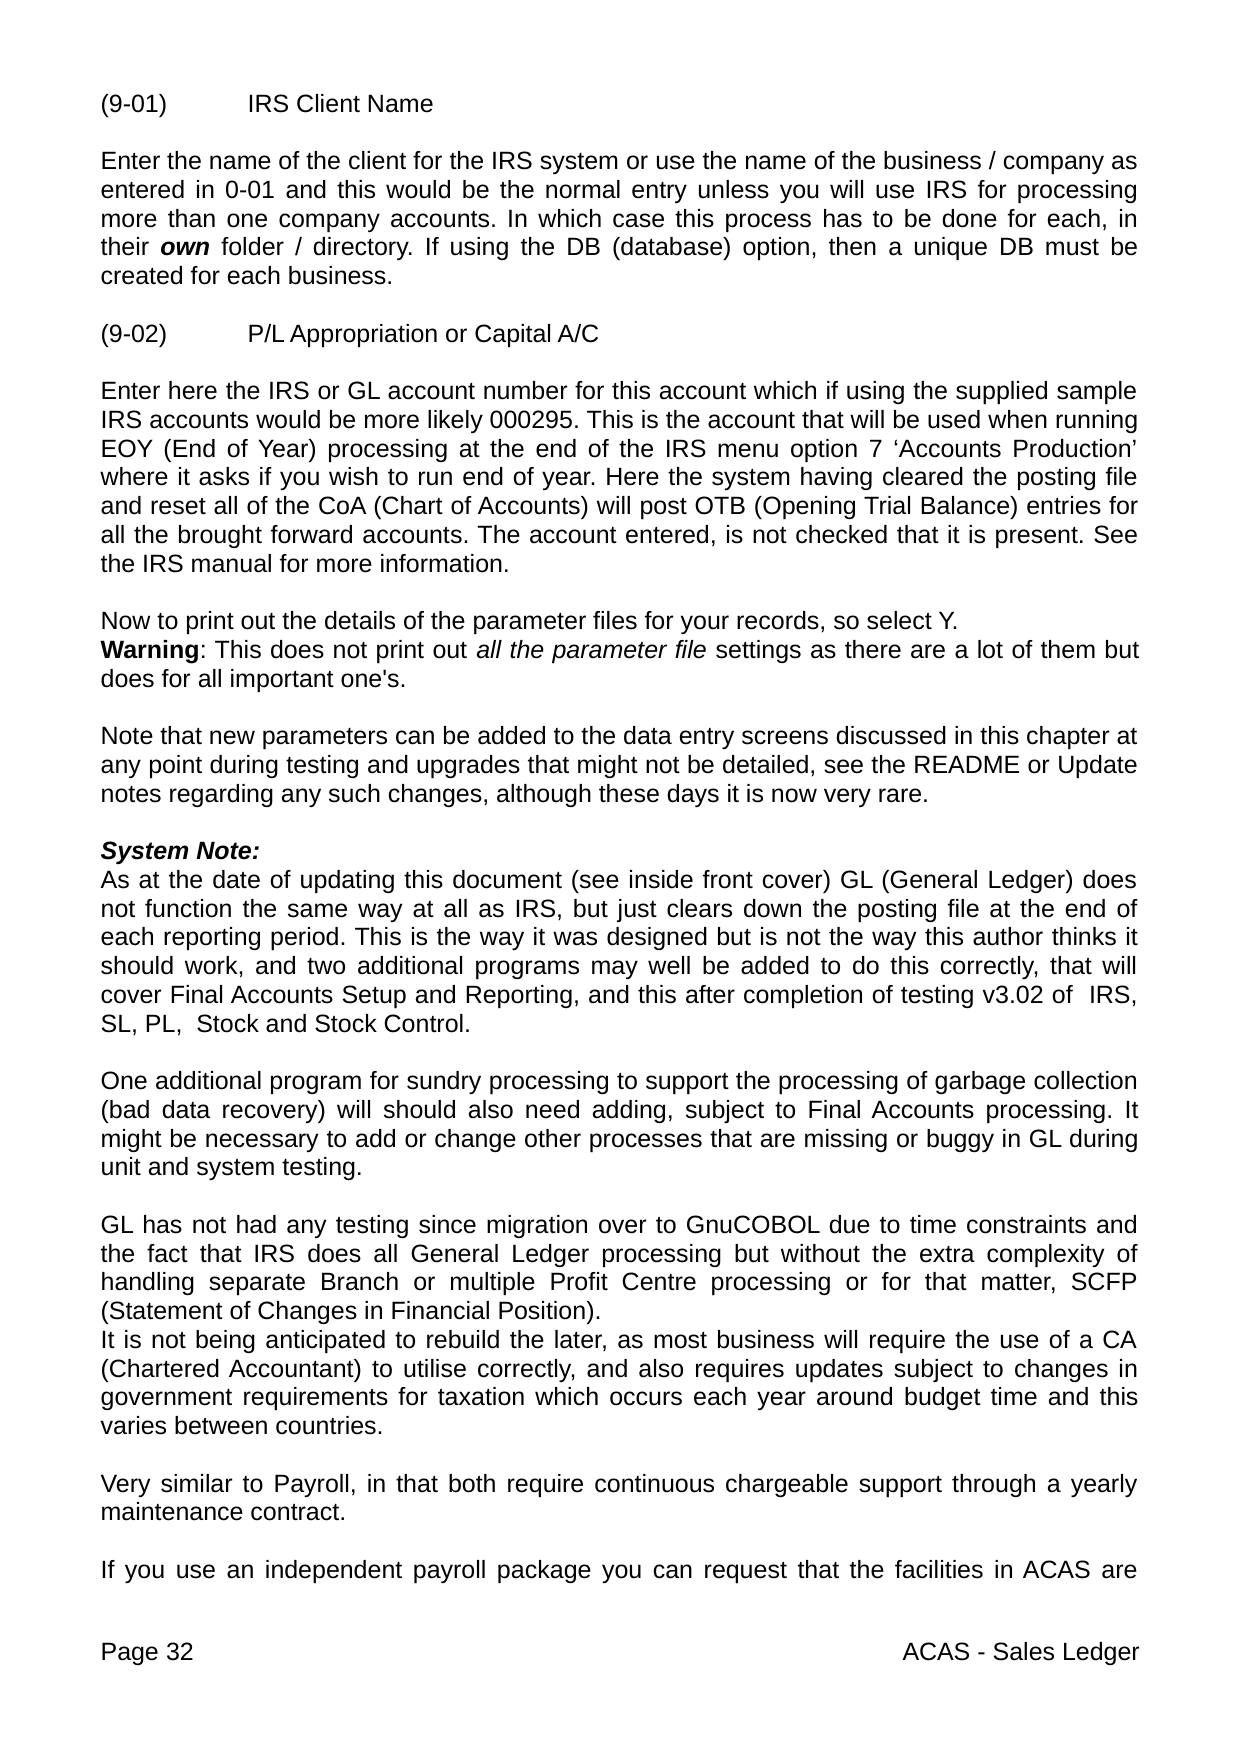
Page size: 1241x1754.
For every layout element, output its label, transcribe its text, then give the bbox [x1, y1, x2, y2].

text (9-01) IRS Client Name [100, 88, 1140, 117]
text As at the date of updating this document (see inside front cover) GL (General Ledger) does not function the same way at all as IRS, but just clears down the posting file at the end of each reporting period. This is the way it was designed but is not the way this author thinks it should work, and two additional programs may well be added to do this correctly, that will cover Final Accounts Setup and Reporting, and this after completion of testing v3.02 of IRS, SL, PL, Stock and Stock Control. [100, 865, 1140, 1037]
text GL has not had any testing since migration over to GnuCOBOL due to time constraints and the fact that IRS does all General Ledger processing but without the extra complexity of handling separate Branch or multiple Profit Centre processing or for that matter, SCFP (Statement of Changes in Financial Position). [100, 1210, 1140, 1325]
text System Note: [100, 836, 1140, 865]
text Enter here the IRS or GL account number for this account which if using the supplied sample IRS accounts would be more likely 000295. This is the account that will be used when running EOY (End of Year) processing at the end of the IRS menu option 7 ‘Accounts Production’ where it asks if you wish to run end of year. Here the system having cleared the posting file and reset all of the CoA (Chart of Accounts) will post OTB (Opening Trial Balance) entries for all the brought forward accounts. The account entered, is not checked that it is present. See the IRS manual for more information. [100, 376, 1140, 577]
text If you use an independent payroll package you can request that the facilities in ACAS are [100, 1555, 1140, 1583]
text (9-02) P/L Appropriation or Capital A/C [100, 318, 1140, 347]
text Note that new parameters can be added to the data entry screens discussed in this chapter at any point during testing and upgrades that might not be detailed, see the README or Update notes regarding any such changes, although these days it is now very rare. [100, 721, 1140, 807]
text It is not being anticipated to rebuild the later, as most business will require the use of a CA (Chartered Accountant) to utilise correctly, and also requires updates subject to changes in government requirements for taxation which occurs each year around budget time and this varies between countries. [100, 1325, 1140, 1440]
text Warning: This does not print out all the parameter file settings as there are a lot of them but does for all important one's. [100, 635, 1140, 692]
text Enter the name of the client for the IRS system or use the name of the business / company as entered in 0-01 and this would be the normal entry unless you will use IRS for processing more than one company accounts. In which case this process has to be done for each, in their own folder / directory. If using the DB (database) option, then a unique DB must be created for each business. [100, 146, 1140, 290]
text Very similar to Payroll, in that both require continuous chargeable support through a yearly maintenance contract. [100, 1468, 1140, 1526]
text One additional program for sundry processing to support the processing of garbage collection (bad data recovery) will should also need adding, subject to Final Accounts processing. It might be necessary to add or change other processes that are missing or buggy in GL during unit and system testing. [100, 1066, 1140, 1181]
text Now to print out the details of the parameter files for your records, so select Y. [100, 606, 1140, 635]
